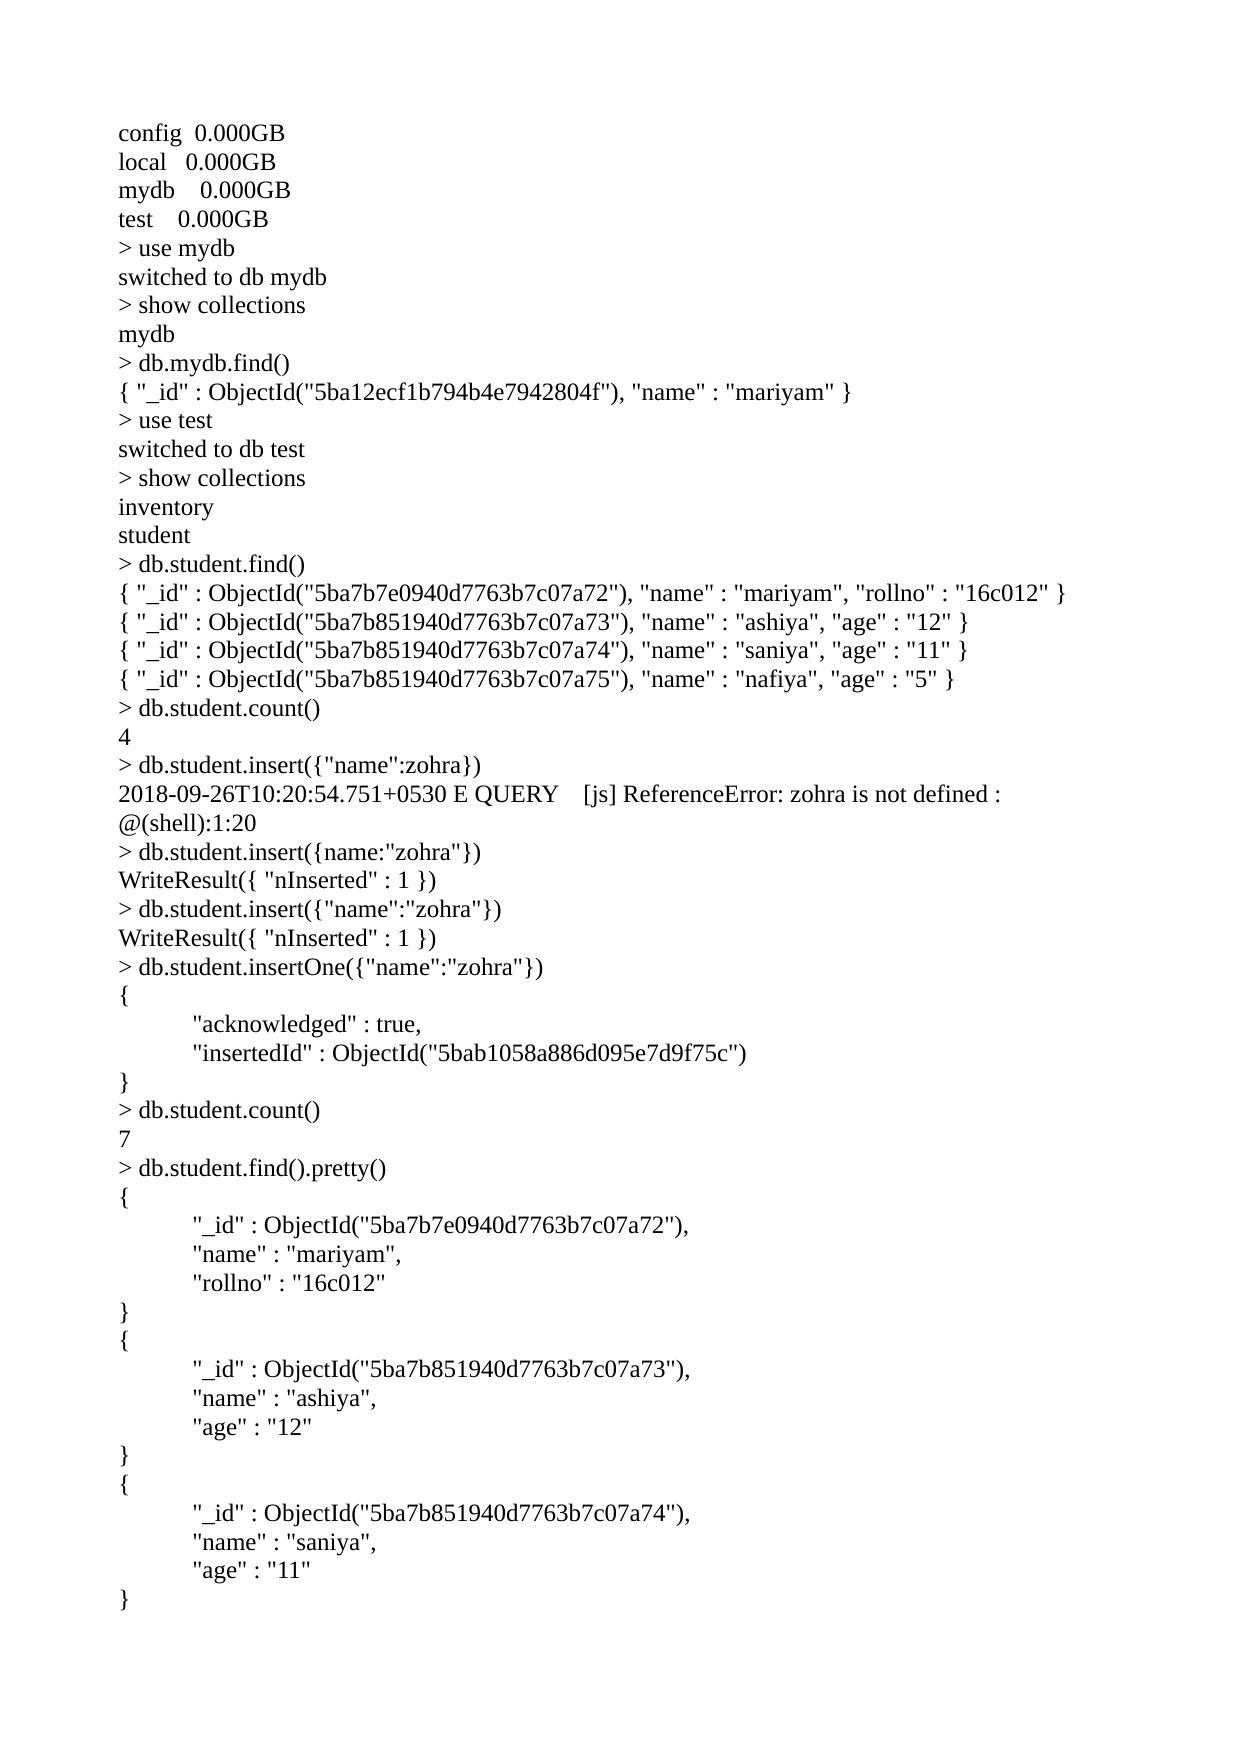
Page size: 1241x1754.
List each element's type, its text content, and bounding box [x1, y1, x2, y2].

text } [118, 1297, 1122, 1326]
text WriteResult({ "nInserted" : 1 }) [118, 866, 1122, 894]
text { "_id" : ObjectId("5ba7b851940d7763b7c07a73"), "name" : "ashiya", "age" : "12" } [118, 607, 1122, 636]
text "name" : "ashiya", [118, 1383, 1122, 1412]
text { [118, 1182, 1122, 1211]
text local 0.000GB [118, 147, 1122, 176]
text > db.student.find().pretty() [118, 1153, 1122, 1182]
text switched to db test [118, 434, 1122, 463]
text student [118, 521, 1122, 549]
text switched to db mydb [118, 262, 1122, 291]
text "_id" : ObjectId("5ba7b851940d7763b7c07a73"), [118, 1354, 1122, 1383]
text "name" : "saniya", [118, 1527, 1122, 1556]
text } [118, 1584, 1122, 1613]
text > db.student.count() [118, 693, 1122, 722]
text { "_id" : ObjectId("5ba7b851940d7763b7c07a74"), "name" : "saniya", "age" : "11" } [118, 636, 1122, 664]
text { "_id" : ObjectId("5ba7b851940d7763b7c07a75"), "name" : "nafiya", "age" : "5" } [118, 664, 1122, 693]
text "age" : "12" [118, 1412, 1122, 1441]
text { "_id" : ObjectId("5ba7b7e0940d7763b7c07a72"), "name" : "mariyam", "rollno" : "16c012" } [118, 578, 1122, 607]
text config 0.000GB [118, 118, 1122, 147]
text { [118, 981, 1122, 1009]
text > use test [118, 406, 1122, 434]
text { [118, 1326, 1122, 1354]
text mydb [118, 319, 1122, 348]
text > db.student.count() [118, 1096, 1122, 1124]
text > show collections [118, 463, 1122, 492]
text @(shell):1:20 [118, 808, 1122, 837]
text test 0.000GB [118, 204, 1122, 233]
text "_id" : ObjectId("5ba7b7e0940d7763b7c07a72"), [118, 1211, 1122, 1239]
text "age" : "11" [118, 1556, 1122, 1584]
text "name" : "mariyam", [118, 1239, 1122, 1268]
text 2018-09-26T10:20:54.751+0530 E QUERY [js] ReferenceError: zohra is not defined : [118, 779, 1122, 808]
text mydb 0.000GB [118, 176, 1122, 204]
text > db.student.insert({"name":zohra}) [118, 751, 1122, 779]
text > db.student.insert({"name":"zohra"}) [118, 894, 1122, 923]
text 4 [118, 722, 1122, 751]
text > use mydb [118, 233, 1122, 262]
text > db.student.find() [118, 549, 1122, 578]
text "rollno" : "16c012" [118, 1268, 1122, 1297]
text } [118, 1441, 1122, 1469]
text "insertedId" : ObjectId("5bab1058a886d095e7d9f75c") [118, 1038, 1122, 1067]
text } [118, 1067, 1122, 1096]
text inventory [118, 492, 1122, 521]
text { "_id" : ObjectId("5ba12ecf1b794b4e7942804f"), "name" : "mariyam" } [118, 377, 1122, 406]
text > db.student.insert({name:"zohra"}) [118, 837, 1122, 866]
text 7 [118, 1124, 1122, 1153]
text "_id" : ObjectId("5ba7b851940d7763b7c07a74"), [118, 1498, 1122, 1527]
text > db.mydb.find() [118, 348, 1122, 377]
text WriteResult({ "nInserted" : 1 }) [118, 923, 1122, 952]
text > show collections [118, 291, 1122, 319]
text { [118, 1469, 1122, 1498]
text "acknowledged" : true, [118, 1009, 1122, 1038]
text > db.student.insertOne({"name":"zohra"}) [118, 952, 1122, 981]
